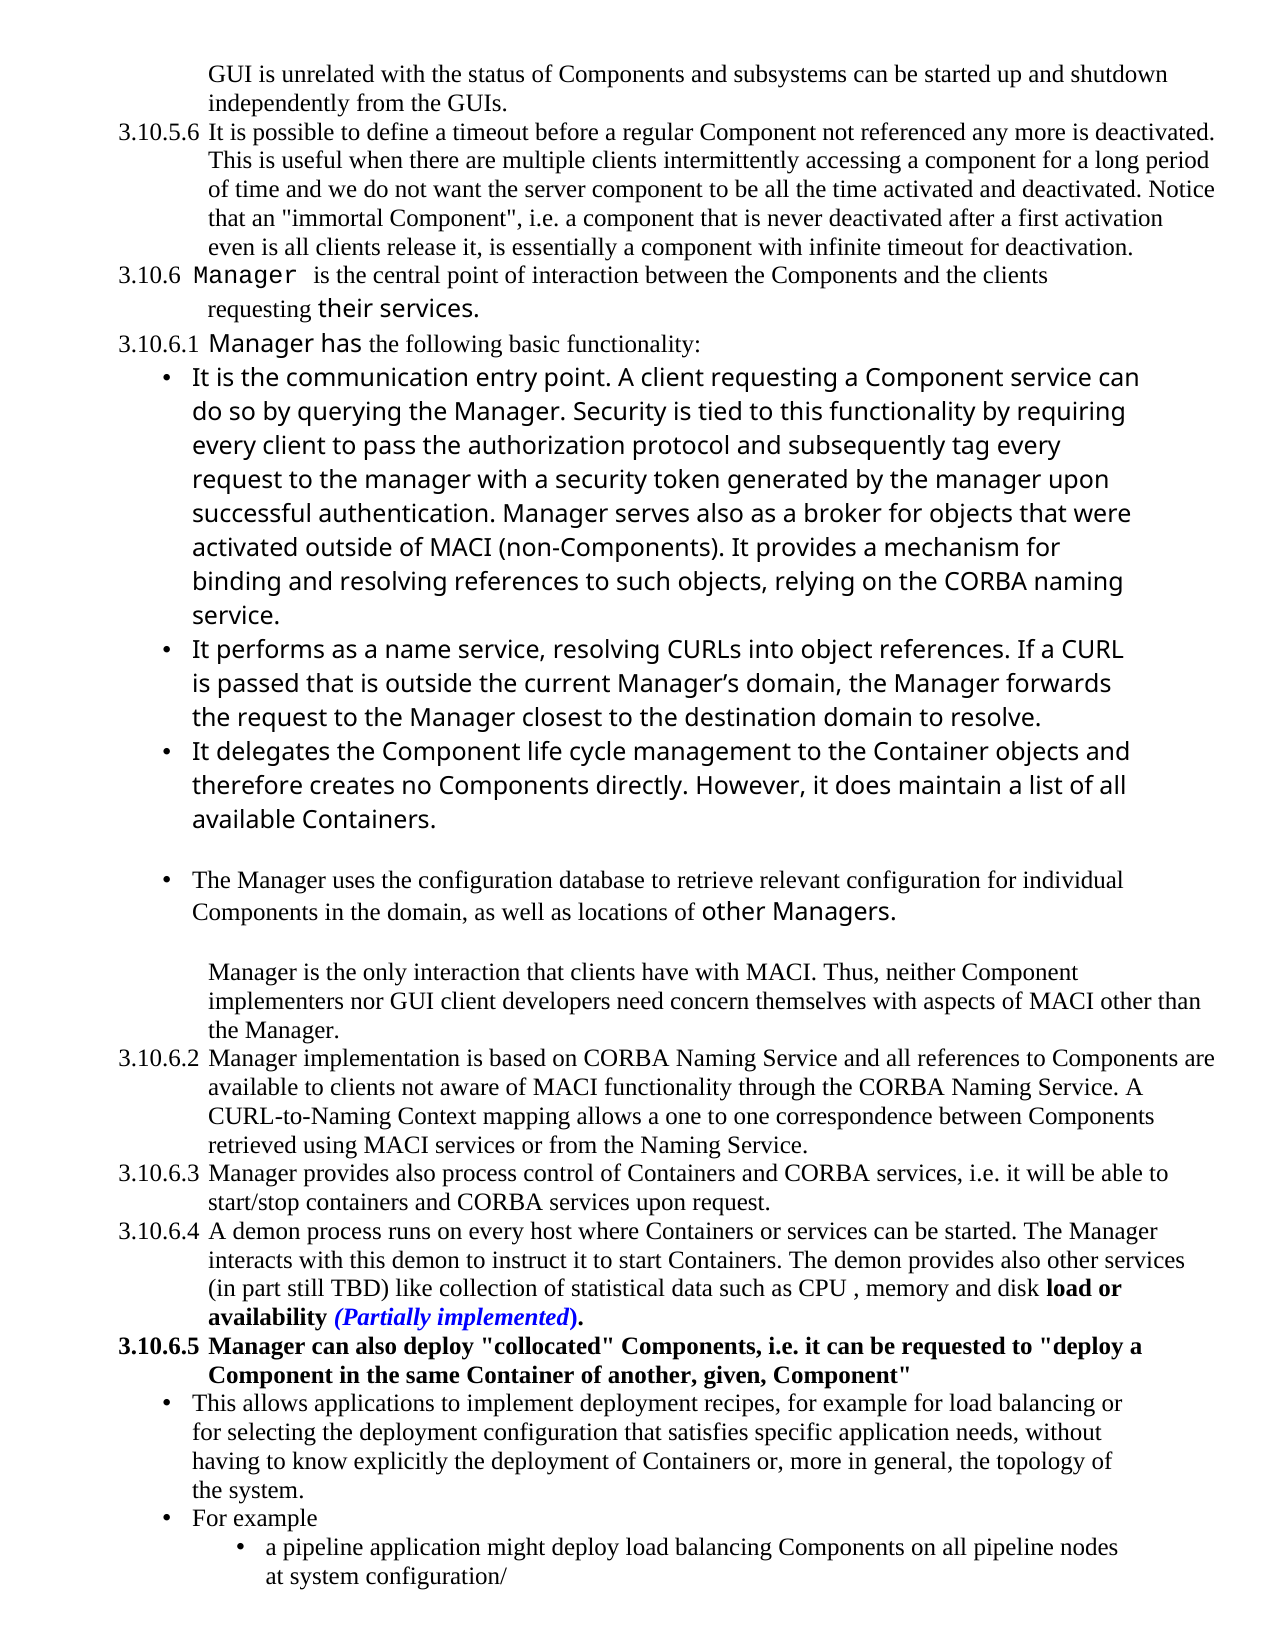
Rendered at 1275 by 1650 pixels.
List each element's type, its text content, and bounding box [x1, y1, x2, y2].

subtitle Manager implementation is based on CORBA Naming Service and all references to Components are available to clients not aware of MACI functionality through the CORBA Naming Service. A CURL-to-Naming Context mapping allows a one to one correspondence between Components retrieved using MACI services or from the Naming Service. [118, 1043, 1216, 1158]
list It delegates the Component life cycle management to the Container objects and therefore creates no Components directly. However, it does maintain a list of all available Containers. [162, 734, 1141, 836]
subtitle It is possible to define a timeout before a regular Component not referenced any more is deactivated. This is useful when there are multiple clients intermittently accessing a component for a long period of time and we do not want the server component to be all the time activated and deactivated. Notice that an "immortal Component", i.e. a component that is never deactivated after a first activation even is all clients release it, is essentially a component with infinite timeout for deactivation. [118, 117, 1216, 260]
list The Manager uses the configuration database to retrieve relevant configuration for individual Components in the domain, as well as locations of other Managers. [162, 865, 1141, 928]
subtitle Manager is the central point of interaction between the Components and the clients requesting their services. [118, 260, 1216, 325]
list a pipeline application might deploy load balancing Components on all pipeline nodes at system configuration/ [236, 1532, 1141, 1590]
list It performs as a name service, resolving CURLs into object references. If a CURL is passed that is outside the current Manager’s domain, the Manager forwards the request to the Manager closest to the destination domain to resolve. [162, 632, 1141, 734]
subtitle Manager is the only interaction that clients have with MACI. Thus, neither Component implementers nor GUI client developers need concern themselves with aspects of MACI other than the Manager. [118, 957, 1216, 1043]
subtitle Manager can also deploy "collocated" Components, i.e. it can be requested to "deploy a Component in the same Container of another, given, Component" [118, 1331, 1216, 1388]
subtitle GUI is unrelated with the status of Components and subsystems can be started up and shutdown independently from the GUIs. [118, 59, 1216, 117]
subtitle Manager provides also process control of Containers and CORBA services, i.e. it will be able to start/stop containers and CORBA services upon request. [118, 1158, 1216, 1216]
subtitle Manager has the following basic functionality: [118, 325, 1216, 359]
list This allows applications to implement deployment recipes, for example for load balancing or for selecting the deployment configuration that satisfies specific application needs, without having to know explicitly the deployment of Containers or, more in general, the topology of the system. [162, 1388, 1141, 1503]
subtitle A demon process runs on every host where Containers or services can be started. The Manager interacts with this demon to instruct it to start Containers. The demon provides also other services (in part still TBD) like collection of statistical data such as CPU , memory and disk load or availability (Partially implemented). [118, 1216, 1216, 1331]
list It is the communication entry point. A client requesting a Component service can do so by querying the Manager. Security is tied to this functionality by requiring every client to pass the authorization protocol and subsequently tag every request to the manager with a security token generated by the manager upon successful authentication. Manager serves also as a broker for objects that were activated outside of MACI (non-Components). It provides a mechanism for binding and resolving references to such objects, relying on the CORBA naming service. [162, 359, 1141, 632]
list For example [162, 1503, 1141, 1532]
